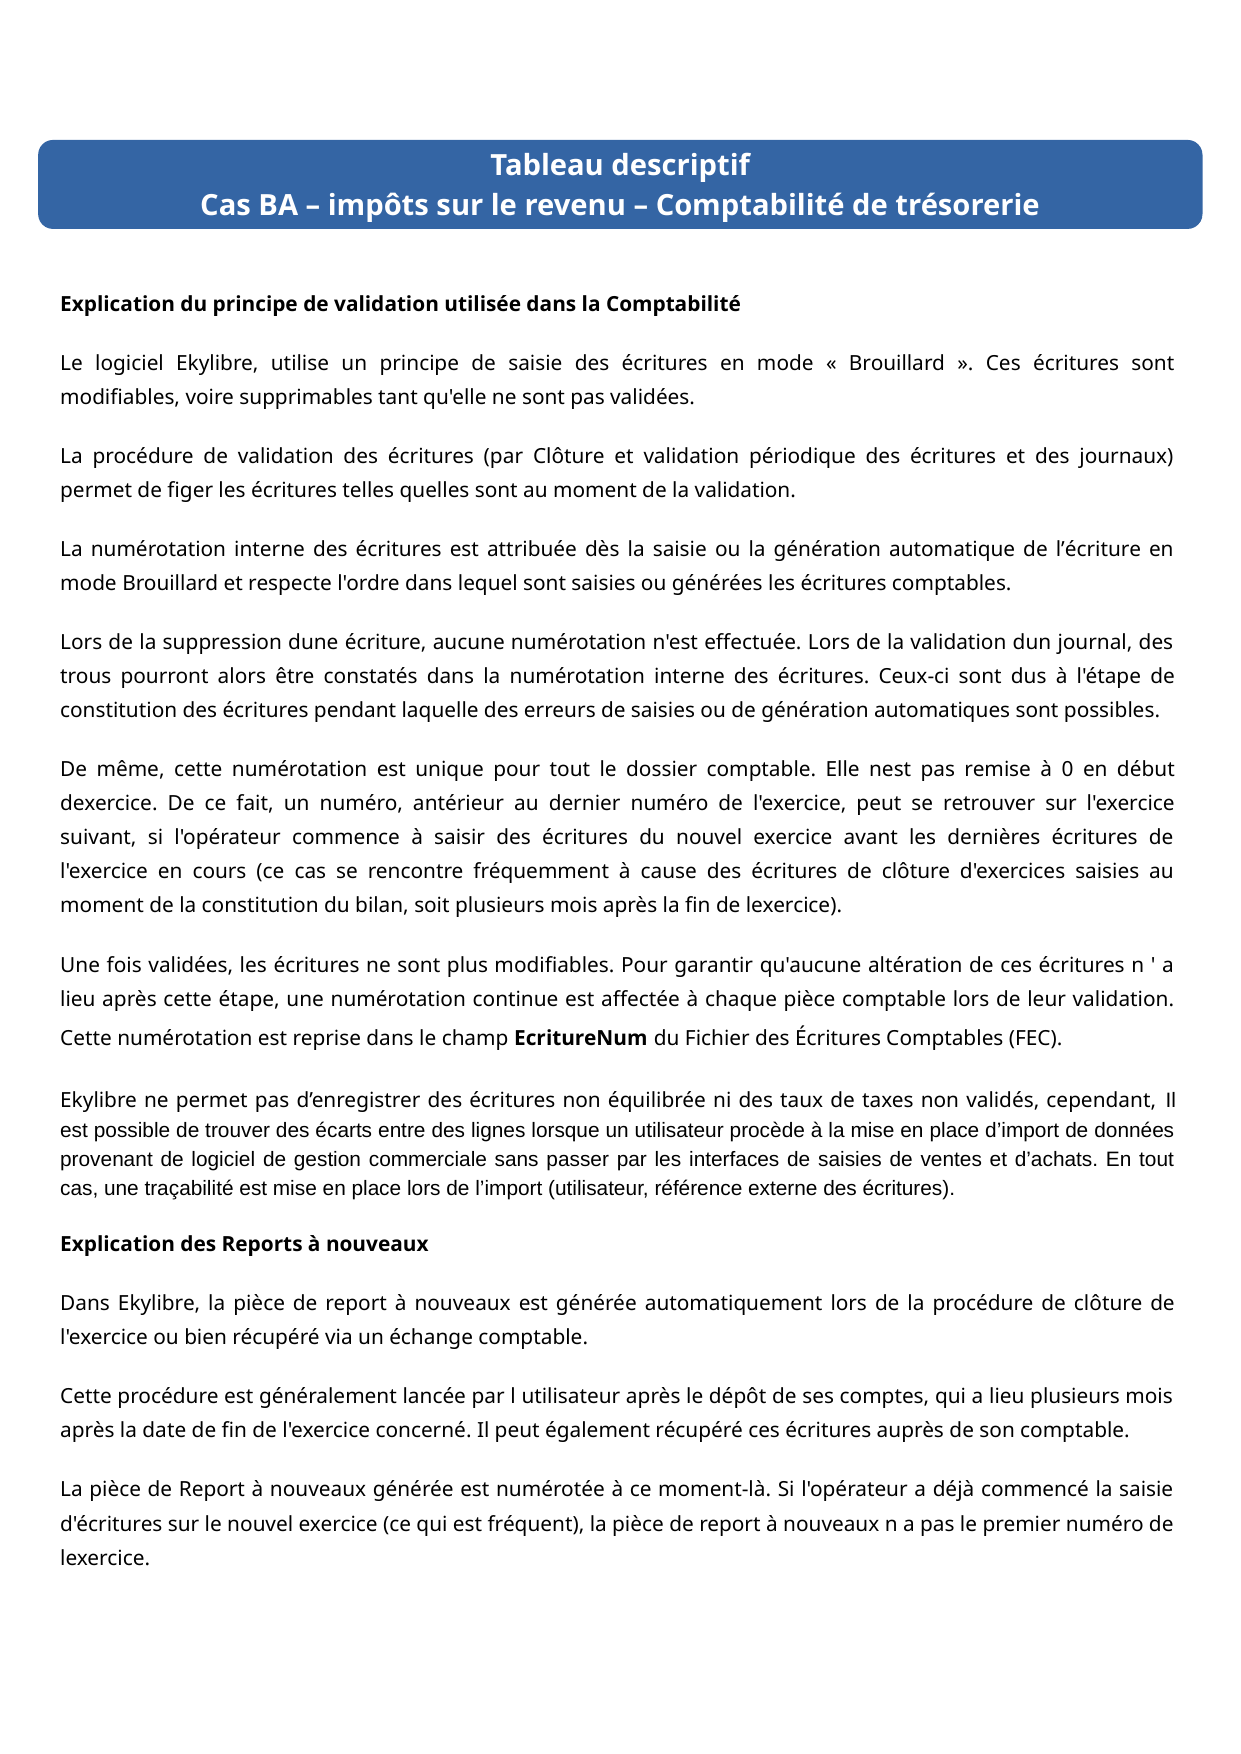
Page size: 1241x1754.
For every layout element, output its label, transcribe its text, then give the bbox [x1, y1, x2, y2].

text Lors de la suppression dune écriture, aucune numérotation n'est effectuée. Lors de la validation dun journal, des trous pourront alors être constatés dans la numérotation interne des écritures. Ceux-ci sont dus à l'étape de constitution des écritures pendant laquelle des erreurs de saisies ou de génération automatiques sont possibles. [60, 627, 1176, 724]
text La pièce de Report à nouveaux générée est numérotée à ce moment-là. Si l'opérateur a déjà commencé la saisie d'écritures sur le nouvel exercice (ce qui est fréquent), la pièce de report à nouveaux n a pas le premier numéro de lexercice. [60, 1474, 1176, 1571]
text Explication des Reports à nouveaux [60, 1229, 1176, 1258]
text Dans Ekylibre, la pièce de report à nouveaux est générée automatiquement lors de la procédure de clôture de l'exercice ou bien récupéré via un échange comptable. [60, 1288, 1176, 1351]
text De même, cette numérotation est unique pour tout le dossier comptable. Elle nest pas remise à 0 en début dexercice. De ce fait, un numéro, antérieur au dernier numéro de l'exercice, peut se retrouver sur l'exercice suivant, si l'opérateur commence à saisir des écritures du nouvel exercice avant les dernières écritures de l'exercice en cours (ce cas se rencontre fréquemment à cause des écritures de clôture d'exercices saisies au moment de la constitution du bilan, soit plusieurs mois après la fin de lexercice). [60, 754, 1176, 919]
text Explication du principe de validation utilisée dans la Comptabilité [60, 289, 1176, 317]
text Ekylibre ne permet pas d’enregistrer des écritures non équilibrée ni des taux de taxes non validés, cependant, Il est possible de trouver des écarts entre des lignes lorsque un utilisateur procède à la mise en place d’import de données provenant de logiciel de gestion commerciale sans passer par les interfaces de saisies de ventes et d’achats. En tout cas, une traçabilité est mise en place lors de l’import (utilisateur, référence externe des écritures). [60, 1085, 1176, 1199]
text Une fois validées, les écritures ne sont plus modifiables. Pour garantir qu'aucune altération de ces écritures n ' a lieu après cette étape, une numérotation continue est affectée à chaque pièce comptable lors de leur validation. Cette numérotation est reprise dans le champ EcritureNum du Fichier des Écritures Comptables (FEC). [60, 950, 1176, 1053]
text Cette procédure est généralement lancée par l utilisateur après le dépôt de ses comptes, qui a lieu plusieurs mois après la date de fin de l'exercice concerné. Il peut également récupéré ces écritures auprès de son comptable. [60, 1381, 1176, 1444]
text Le logiciel Ekylibre, utilise un principe de saisie des écritures en mode « Brouillard ». Ces écritures sont modifiables, voire supprimables tant qu'elle ne sont pas validées. [60, 348, 1176, 410]
text La procédure de validation des écritures (par Clôture et validation périodique des écritures et des journaux) permet de figer les écritures telles quelles sont au moment de la validation. [60, 441, 1176, 503]
text La numérotation interne des écritures est attribuée dès la saisie ou la génération automatique de l’écriture en mode Brouillard et respecte l'ordre dans lequel sont saisies ou générées les écritures comptables. [60, 534, 1176, 597]
